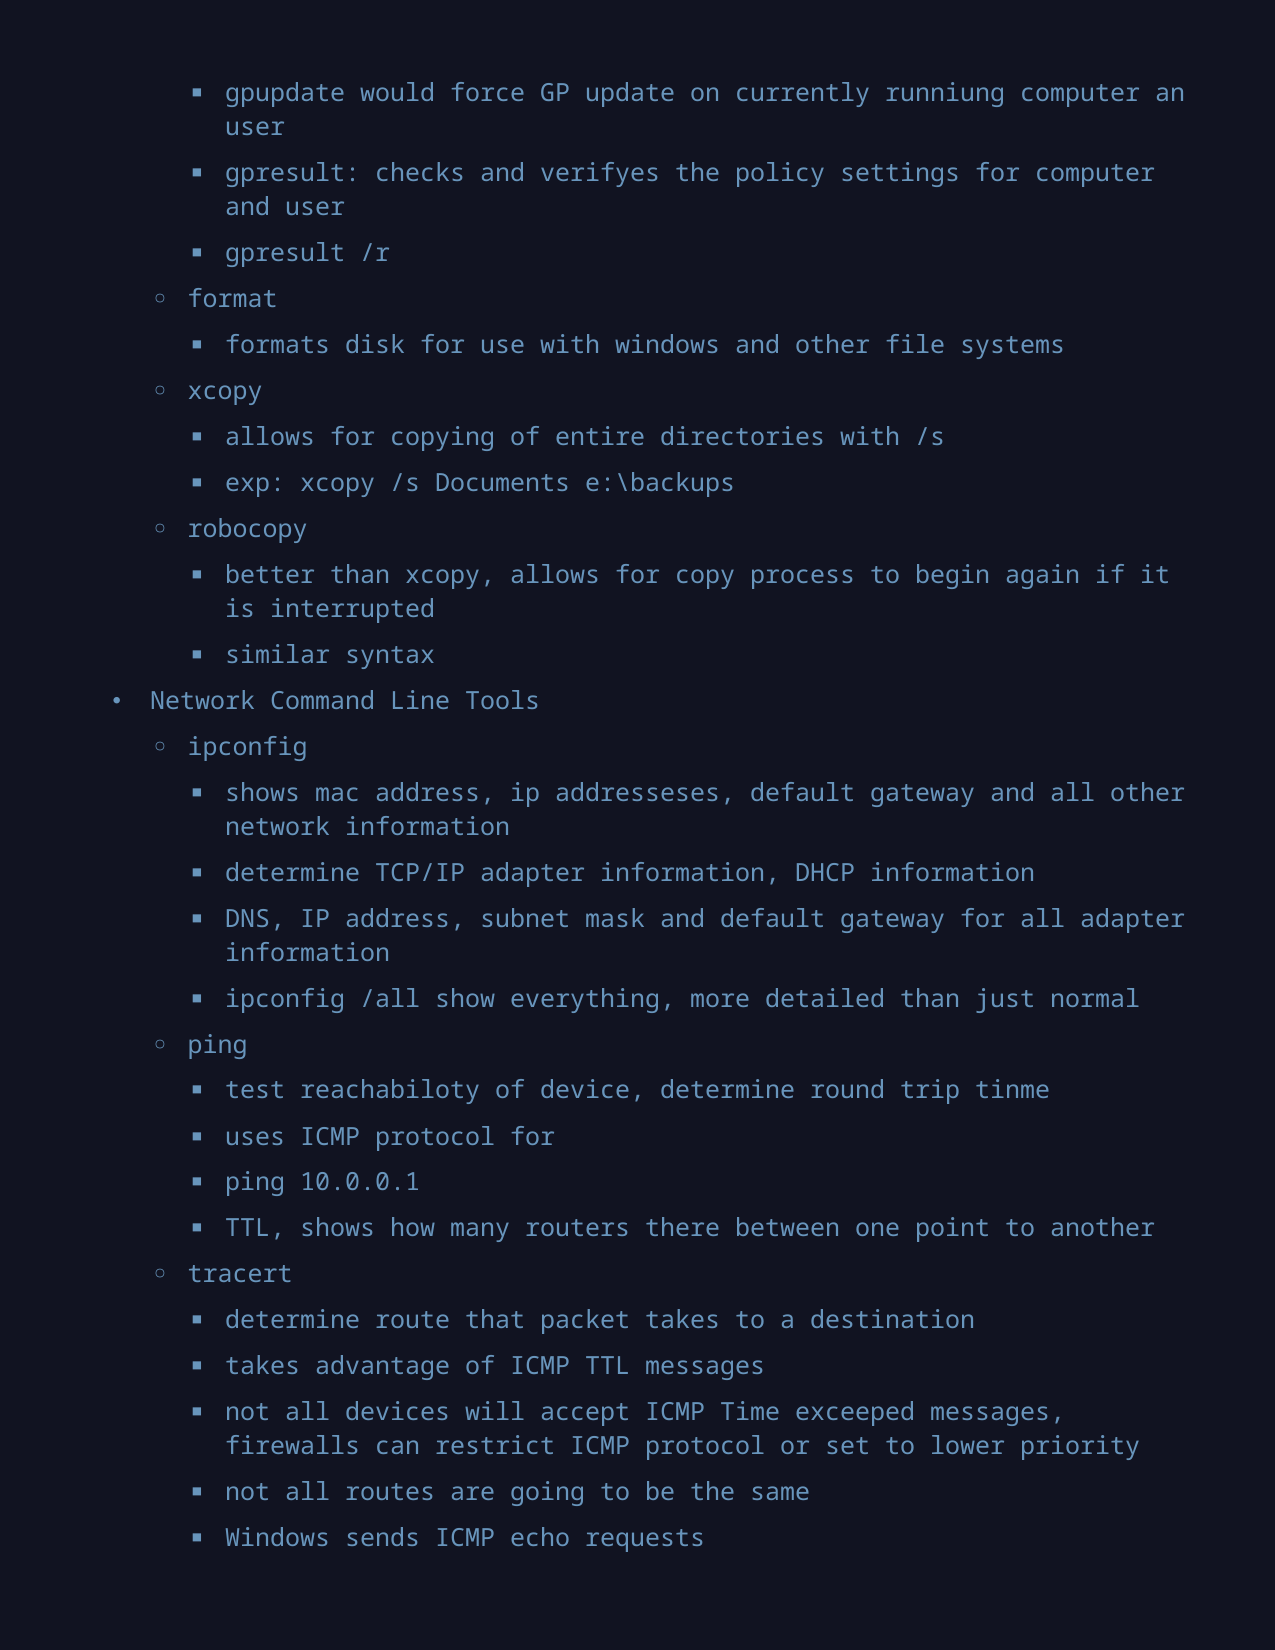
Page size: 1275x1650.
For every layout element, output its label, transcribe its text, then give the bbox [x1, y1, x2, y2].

list Network Command Line Tools [112, 682, 1200, 717]
list tracert [150, 1256, 1200, 1290]
list not all routes are going to be the same [187, 1474, 1200, 1508]
list ipconfig [150, 728, 1200, 762]
list determine TCP/IP adapter information, DHCP information [187, 854, 1200, 888]
list determine route that packet takes to a destination [187, 1302, 1200, 1336]
list allows for copying of entire directories with /s [187, 419, 1200, 453]
list takes advantage of ICMP TTL messages [187, 1348, 1200, 1382]
list gpresult /r [187, 235, 1200, 269]
list format [150, 281, 1200, 315]
list similar syntax [187, 637, 1200, 671]
list gpupdate would force GP update on currently runniung computer an user [187, 75, 1200, 143]
list not all devices will accept ICMP Time exceeped messages, firewalls can restrict ICMP protocol or set to lower priority [187, 1394, 1200, 1462]
list TTL, shows how many routers there between one point to another [187, 1210, 1200, 1244]
list formats disk for use with windows and other file systems [187, 327, 1200, 361]
list Windows sends ICMP echo requests [187, 1520, 1200, 1554]
list exp: xcopy /s Documents e:\backups [187, 465, 1200, 499]
list shows mac address, ip addresseses, default gateway and all other network information [187, 774, 1200, 842]
list test reachabiloty of device, determine round trip tinme [187, 1072, 1200, 1106]
list uses ICMP protocol for [187, 1118, 1200, 1152]
list ping 10.0.0.1 [187, 1164, 1200, 1198]
list better than xcopy, allows for copy process to begin again if it is interrupted [187, 557, 1200, 625]
list xcopy [150, 373, 1200, 407]
list DNS, IP address, subnet mask and default gateway for all adapter information [187, 900, 1200, 968]
list robocopy [150, 511, 1200, 545]
list ping [150, 1026, 1200, 1060]
list gpresult: checks and verifyes the policy settings for computer and user [187, 155, 1200, 223]
list ipconfig /all show everything, more detailed than just normal [187, 980, 1200, 1014]
